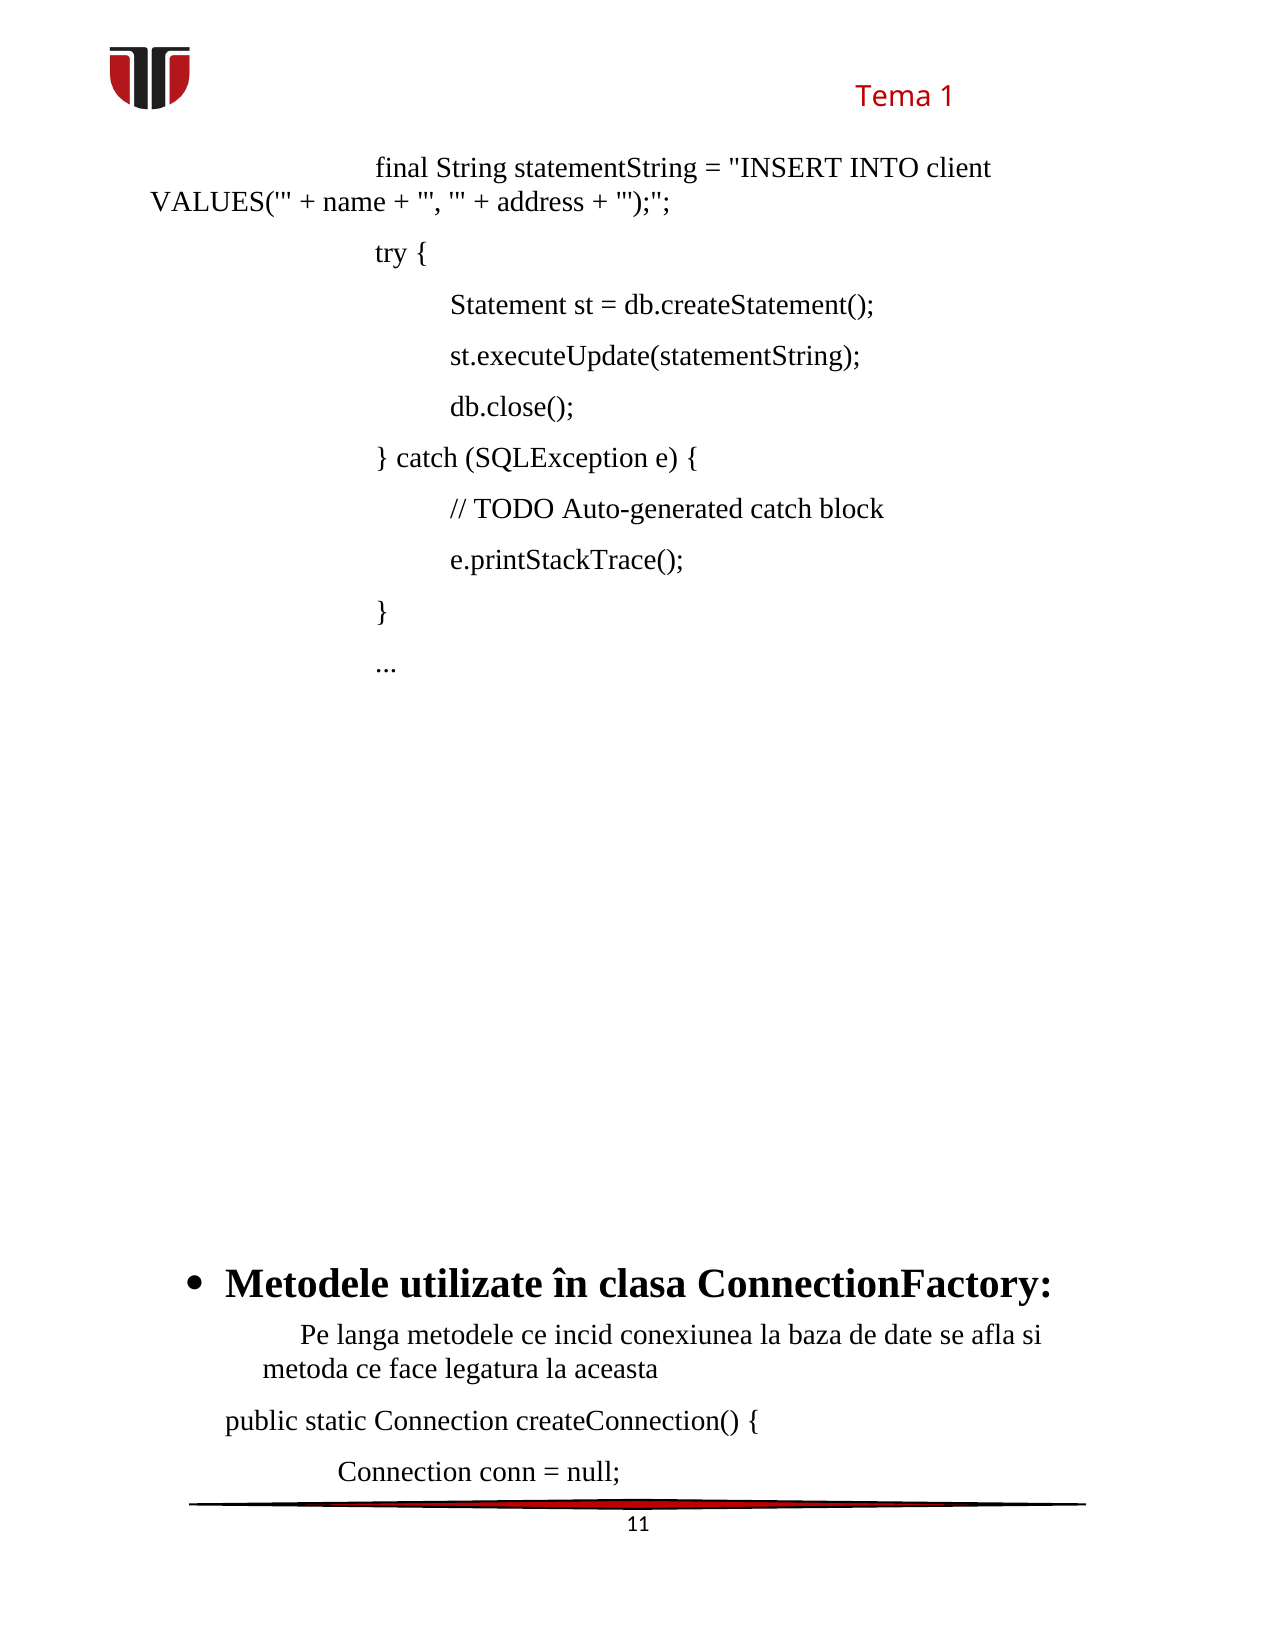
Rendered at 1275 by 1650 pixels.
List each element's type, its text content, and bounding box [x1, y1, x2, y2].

list Metodele utilizate în clasa ConnectionFactory: [187, 1258, 1125, 1307]
text Connection conn = null; [187, 1454, 1125, 1487]
text ... [300, 645, 1125, 678]
text final String statementString = "INSERT INTO client VALUES('" + name + "', '" + address + "');"; [150, 150, 1125, 218]
text Pe langa metodele ce incid conexiunea la baza de date se afla si metoda ce face legatura la aceasta [262, 1317, 1125, 1385]
text e.printStackTrace(); [150, 542, 1125, 576]
text public static Connection createConnection() { [187, 1403, 1125, 1436]
text } [150, 594, 1125, 627]
text // TODO Auto-generated catch block [150, 491, 1125, 525]
text } catch (SQLException e) { [150, 440, 1125, 474]
text Statement st = db.createStatement(); [150, 287, 1125, 320]
text try { [150, 236, 1125, 269]
text db.close(); [150, 389, 1125, 423]
text st.executeUpdate(statementString); [150, 338, 1125, 371]
